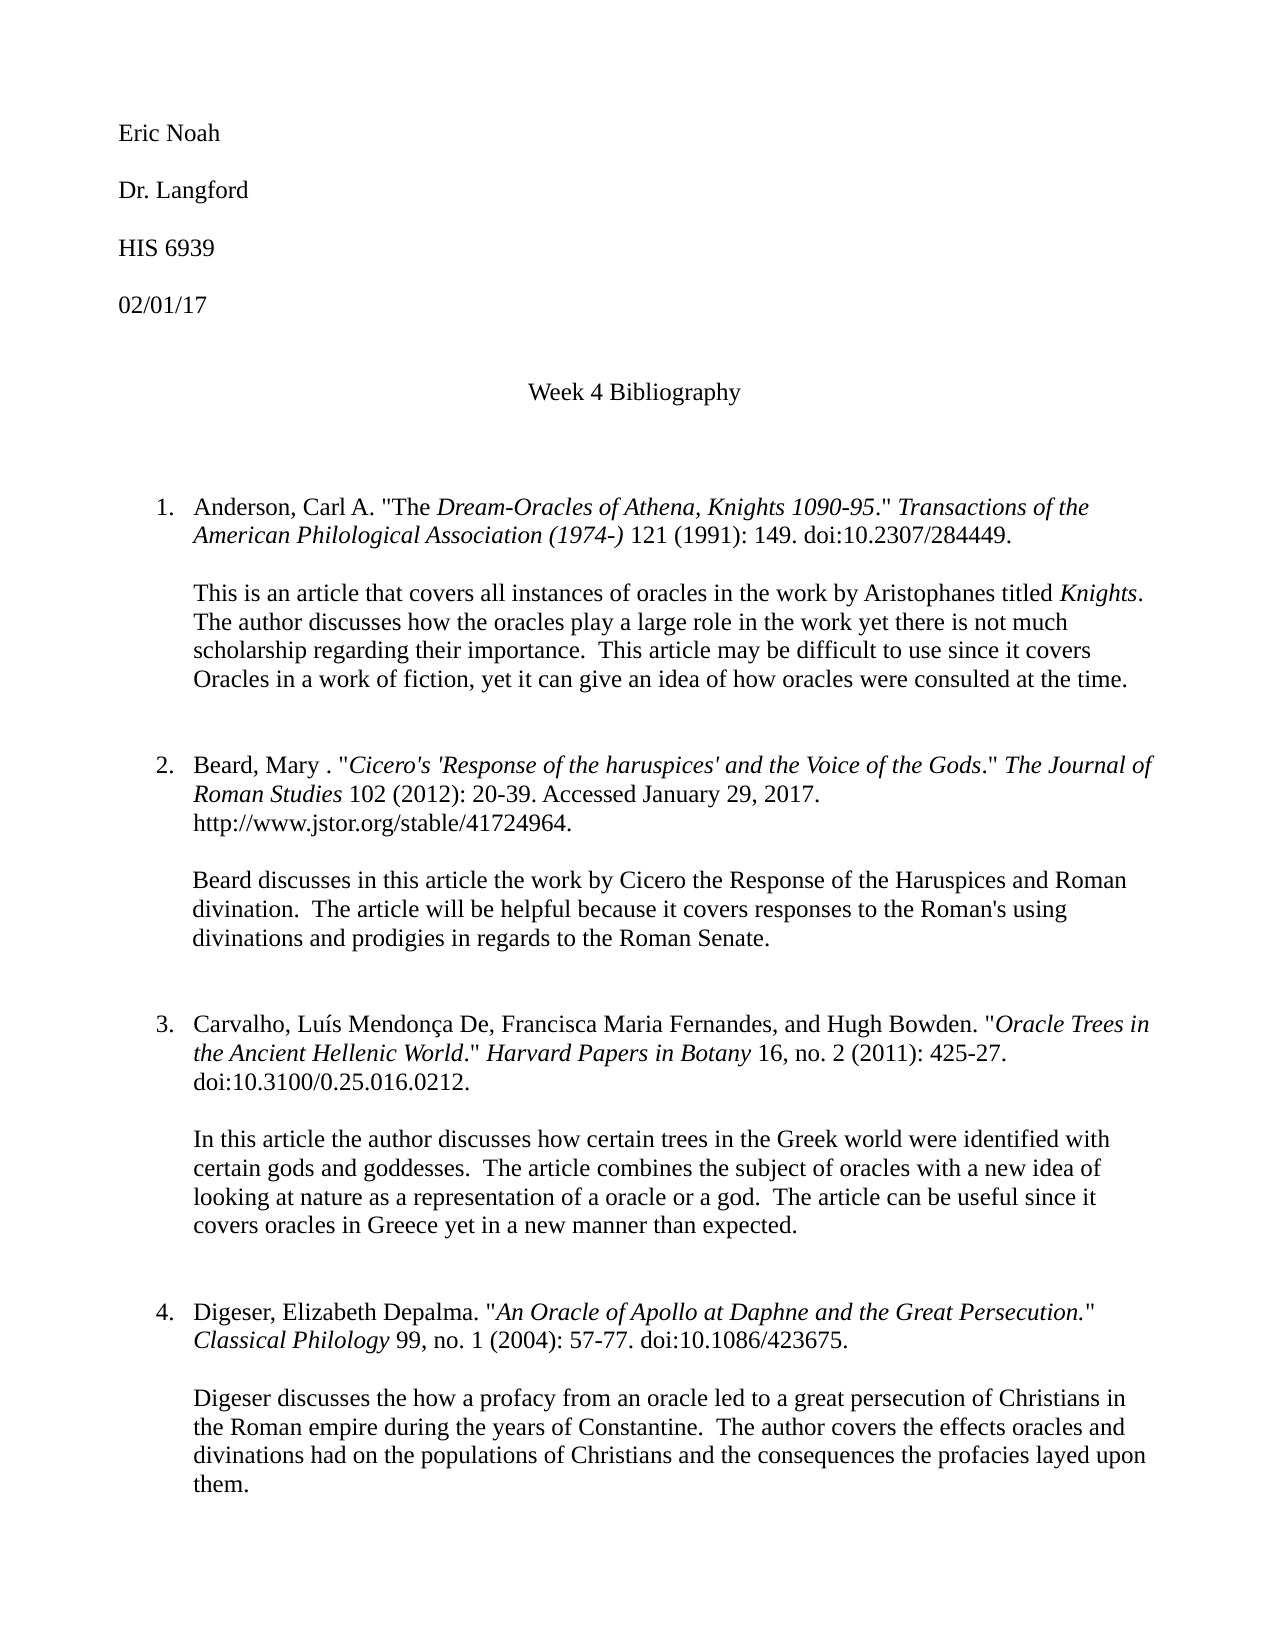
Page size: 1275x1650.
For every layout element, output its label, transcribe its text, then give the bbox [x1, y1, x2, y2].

text Week 4 Bibliography [118, 377, 1157, 406]
list This is an article that covers all instances of oracles in the work by Aristophanes titled Knights. The author discusses how the oracles play a large role in the work yet there is not much scholarship regarding their importance. This article may be difficult to use since it covers Oracles in a work of fiction, yet it can give an idea of how oracles were consulted at the time. [156, 578, 1157, 693]
list In this article the author discusses how certain trees in the Greek world were identified with certain gods and goddesses. The article combines the subject of oracles with a new idea of looking at nature as a representation of a oracle or a god. The article can be useful since it covers oracles in Greece yet in a new manner than expected. [156, 1124, 1157, 1239]
text Dr. Langford [118, 176, 1157, 204]
list Digeser discusses the how a profacy from an oracle led to a great persecution of Christians in the Roman empire during the years of Constantine. The author covers the effects oracles and divinations had on the populations of Christians and the consequences the profacies layed upon them. [156, 1383, 1157, 1498]
list Digeser, Elizabeth Depalma. "An Oracle of Apollo at Daphne and the Great Persecution." Classical Philology 99, no. 1 (2004): 57-77. doi:10.1086/423675. [156, 1297, 1157, 1354]
text HIS 6939 [118, 233, 1157, 262]
text Eric Noah [118, 118, 1157, 147]
text Beard discusses in this article the work by Cicero the Response of the Haruspices and Roman divination. The article will be helpful because it covers responses to the Roman's using divinations and prodigies in regards to the Roman Senate. [118, 866, 1157, 952]
list Anderson, Carl A. "The Dream-Oracles of Athena, Knights 1090-95." Transactions of the American Philological Association (1974-) 121 (1991): 149. doi:10.2307/284449. [156, 492, 1157, 549]
list Carvalho, Luís Mendonça De, Francisca Maria Fernandes, and Hugh Bowden. "Oracle Trees in the Ancient Hellenic World." Harvard Papers in Botany 16, no. 2 (2011): 425-27. doi:10.3100/0.25.016.0212. [156, 1009, 1157, 1096]
text 02/01/17 [118, 291, 1157, 319]
list Beard, Mary . "Cicero's 'Response of the haruspices' and the Voice of the Gods." The Journal of Roman Studies 102 (2012): 20-39. Accessed January 29, 2017. http://www.jstor.org/stable/41724964. [156, 751, 1157, 837]
